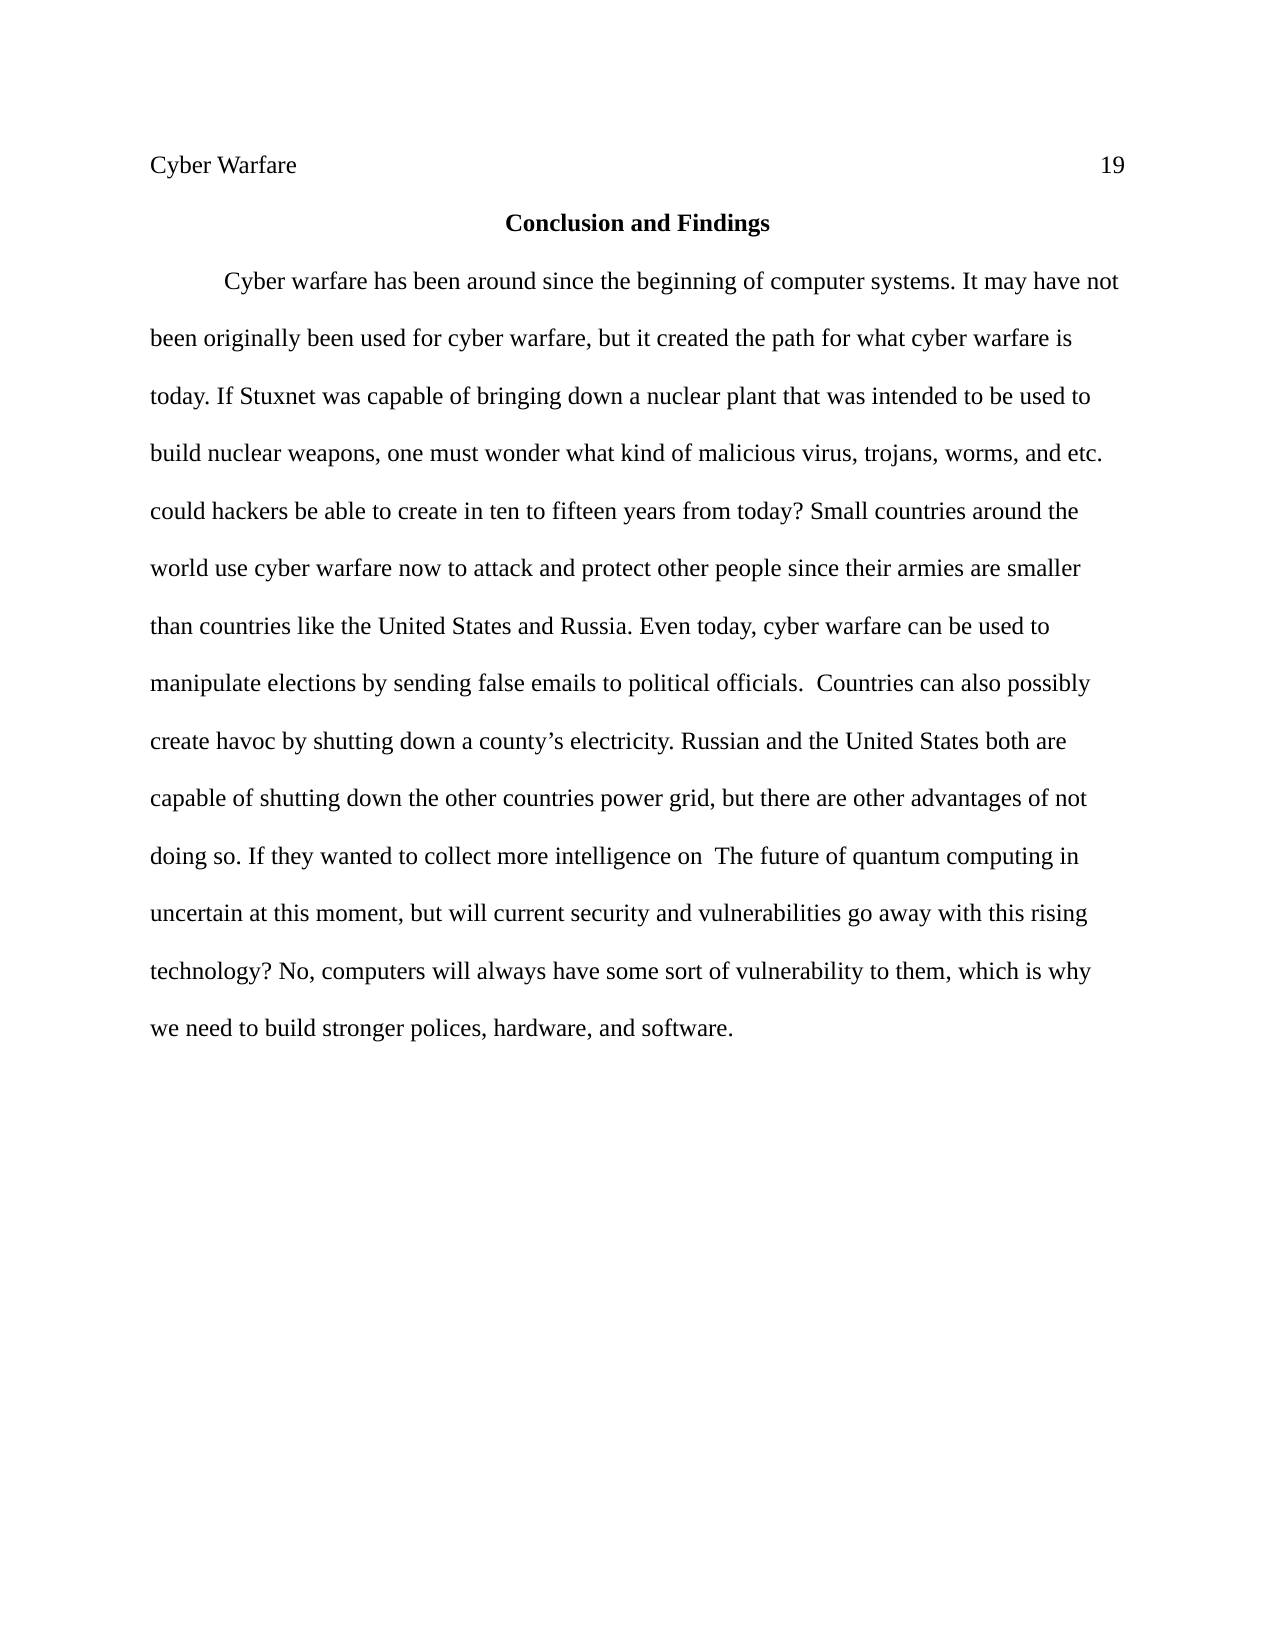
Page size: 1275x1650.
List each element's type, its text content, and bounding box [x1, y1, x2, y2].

text Cyber warfare has been around since the beginning of computer systems. It may have not been originally been used for cyber warfare, but it created the path for what cyber warfare is today. If Stuxnet was capable of bringing down a nuclear plant that was intended to be used to build nuclear weapons, one must wonder what kind of malicious virus, trojans, worms, and etc. could hackers be able to create in ten to fifteen years from today? Small countries around the world use cyber warfare now to attack and protect other people since their armies are smaller than countries like the United States and Russia. Even today, cyber warfare can be used to manipulate elections by sending false emails to political officials. Countries can also possibly create havoc by shutting down a county’s electricity. Russian and the United States both are capable of shutting down the other countries power grid, but there are other advantages of not doing so. If they wanted to collect more intelligence on The future of quantum computing in uncertain at this moment, but will current security and vulnerabilities go away with this rising technology? No, computers will always have some sort of vulnerability to them, which is why we need to build stronger polices, hardware, and software. [150, 266, 1125, 1042]
text Conclusion and Findings [150, 208, 1125, 237]
